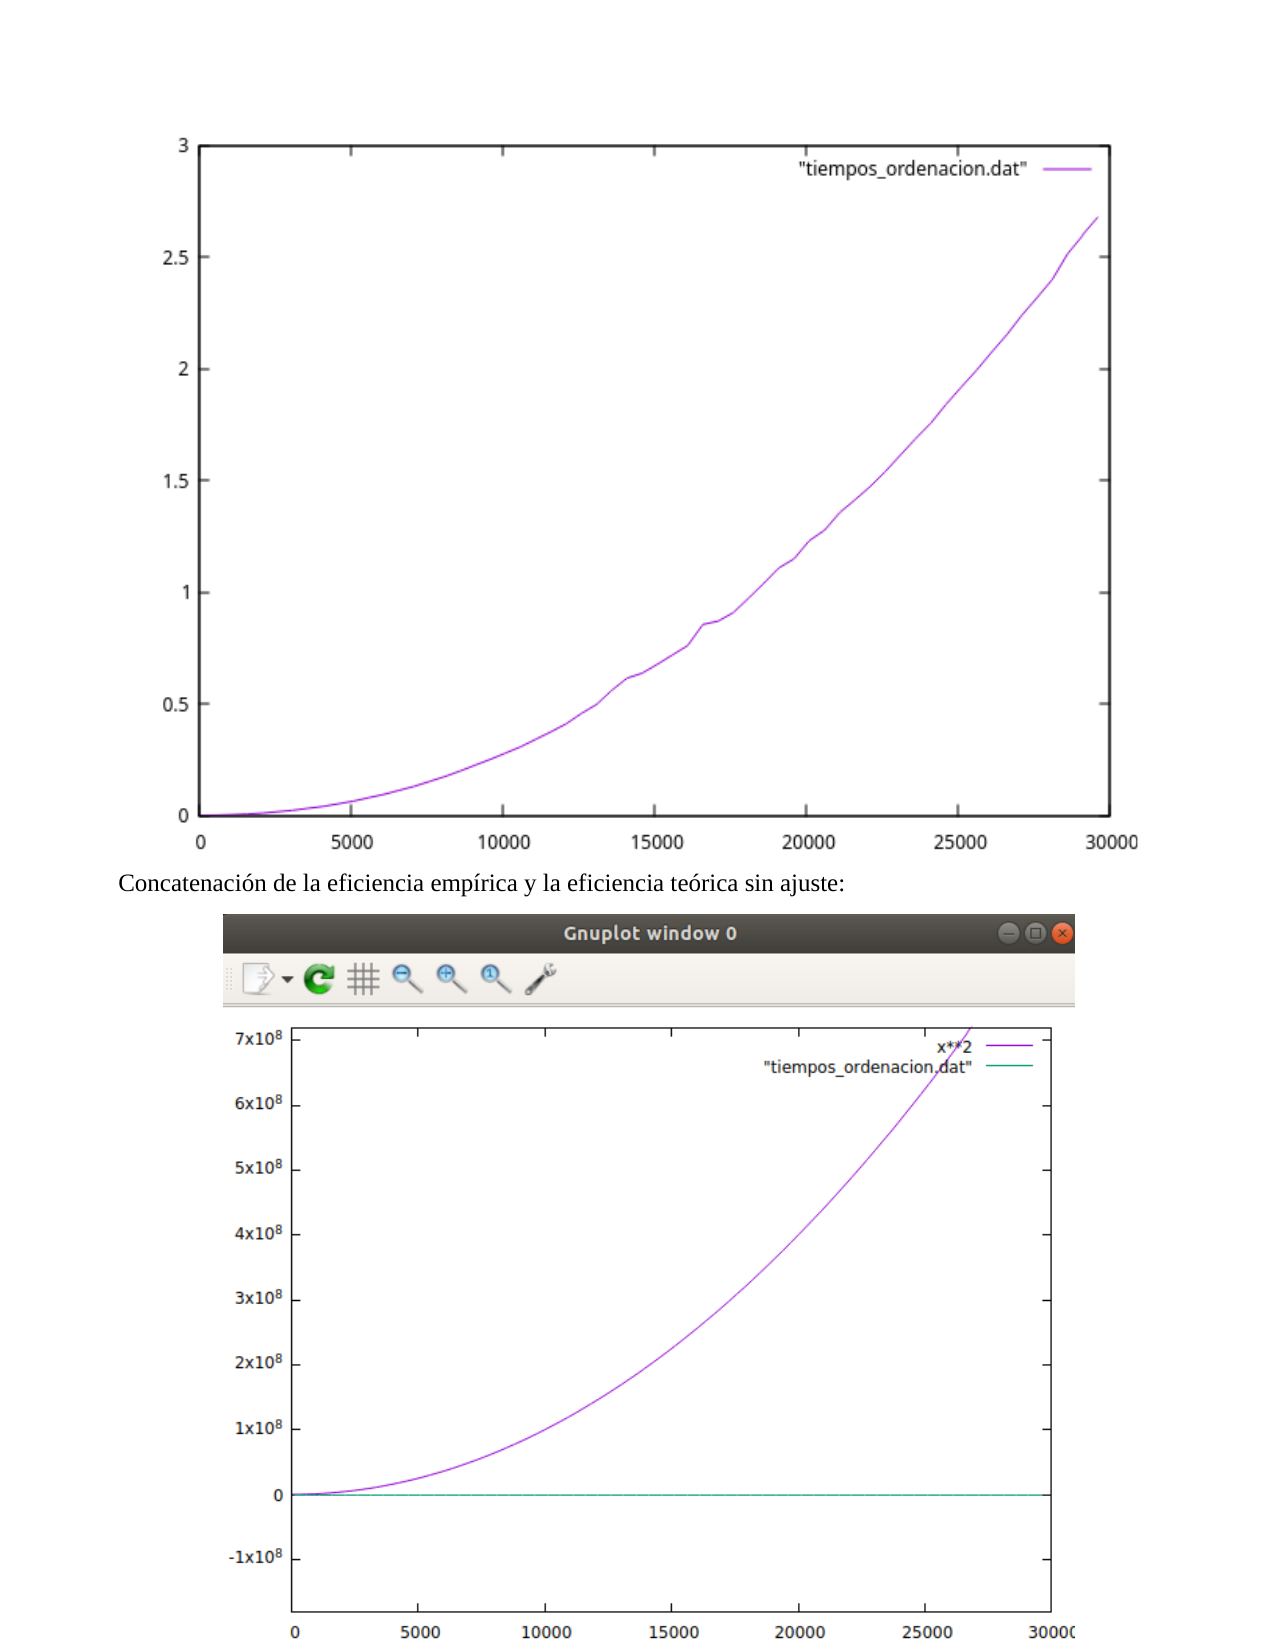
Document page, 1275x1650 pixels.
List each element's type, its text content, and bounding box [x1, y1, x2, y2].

picture [137, 118, 1138, 868]
text Concatenación de la eficiencia empírica y la eficiencia teórica sin ajuste: [118, 118, 1157, 897]
picture [223, 914, 686, 1650]
